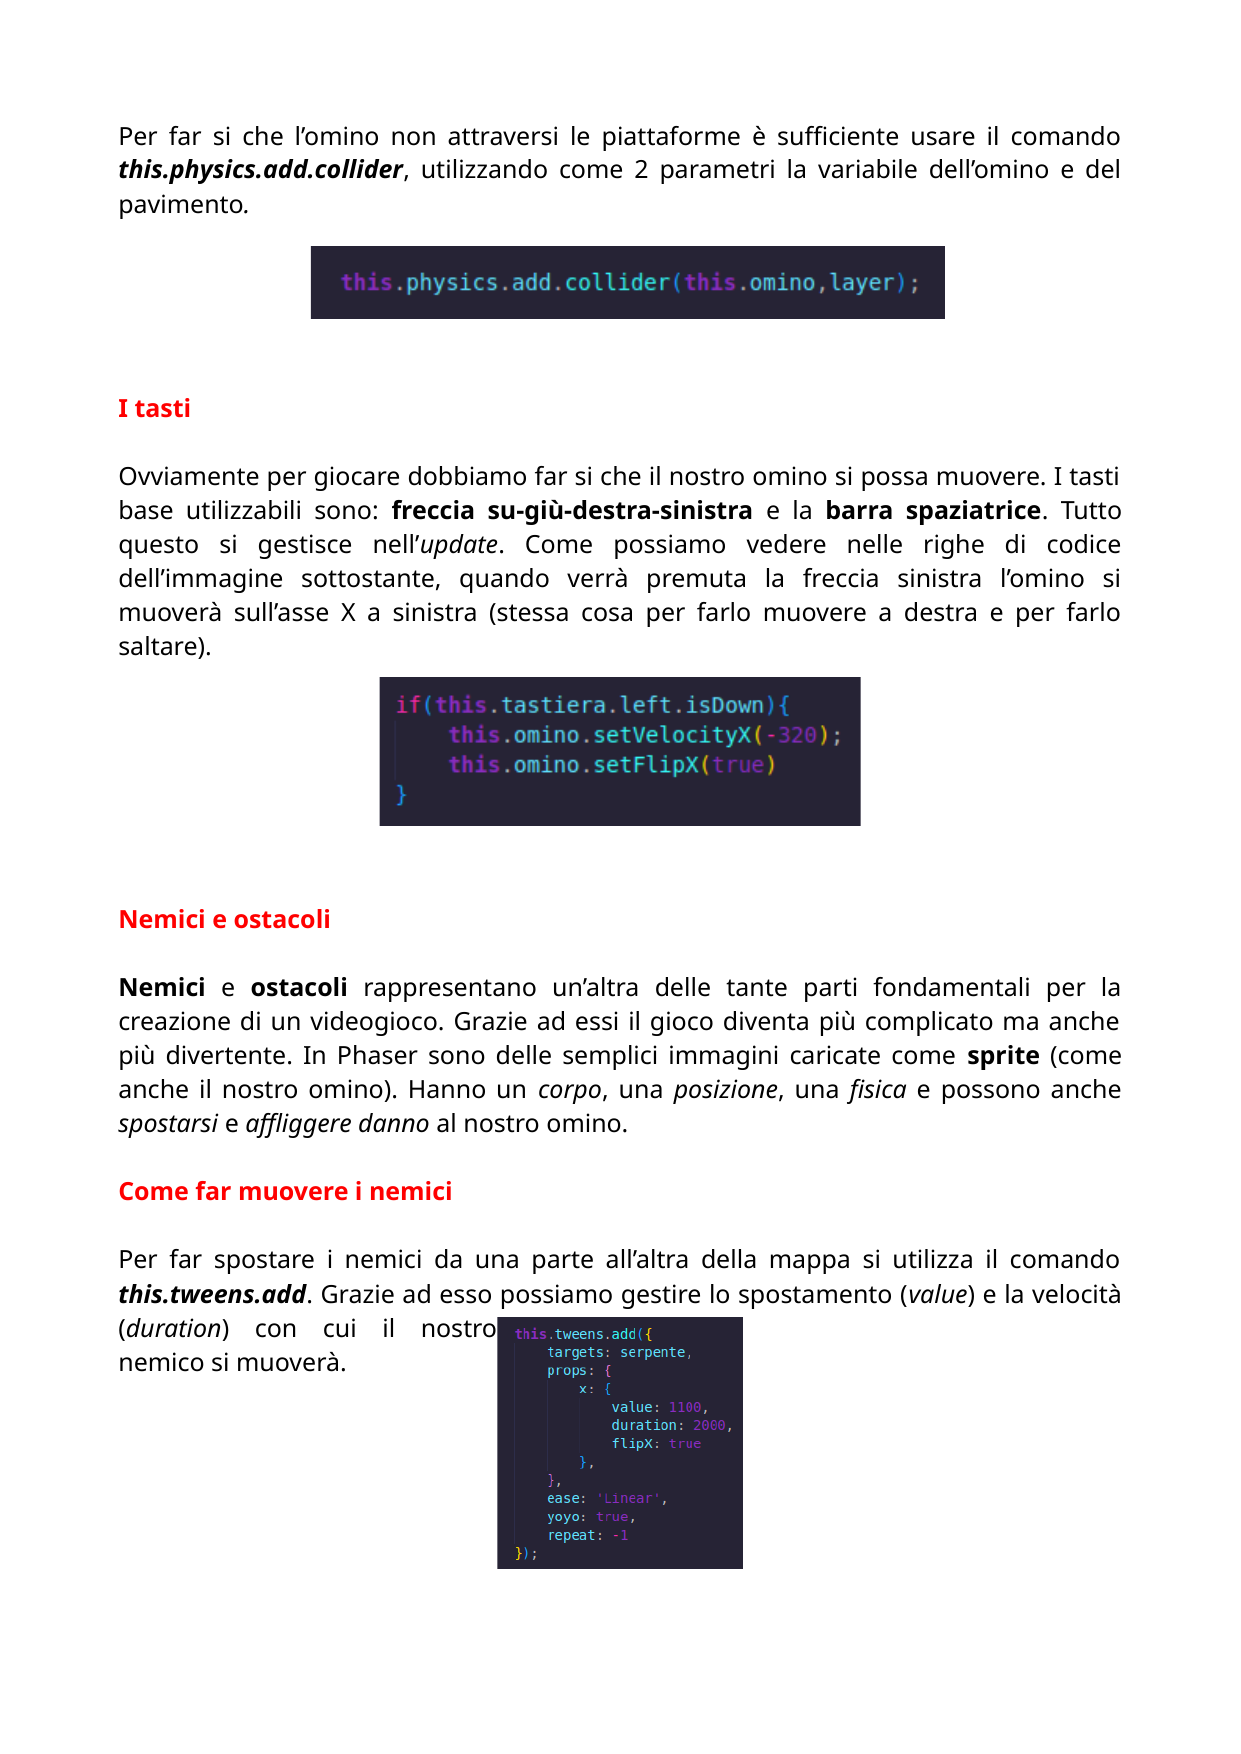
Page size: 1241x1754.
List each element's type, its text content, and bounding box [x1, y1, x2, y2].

picture [310, 246, 945, 319]
text Nemici e ostacoli rappresentano un’altra delle tante parti fondamentali per la creazione di un videogioco. Grazie ad essi il gioco diventa più complicato ma anche più divertente. In Phaser sono delle semplici immagini caricate come sprite (come anche il nostro omino). Hanno un corpo, una posizione, una fisica e possono anche spostarsi e affliggere danno al nostro omino. [118, 970, 1122, 1140]
text Per far si che l’omino non attraversi le piattaforme è sufficiente usare il comando this.physics.add.collider, utilizzando come 2 parametri la variabile dell’omino e del pavimento. [118, 118, 1122, 220]
text Come far muovere i nemici [118, 1174, 1122, 1208]
text Ovviamente per giocare dobbiamo far si che il nostro omino si possa muovere. I tasti base utilizzabili sono: freccia su-giù-destra-sinistra e la barra spaziatrice. Tutto questo si gestisce nell’update. Come possiamo vedere nelle righe di codice dell’immagine sottostante, quando verrà premuta la freccia sinistra l’omino si muoverà sull’asse X a sinistra (stessa cosa per farlo muovere a destra e per farlo saltare). [118, 459, 1122, 663]
text Per far spostare i nemici da una parte all’altra della mappa si utilizza il comando this.tweens.add. Grazie ad esso possiamo gestire lo spostamento (value) e la velocità (duration) con cui il nostro nemico si muoverà. [118, 1242, 1122, 1378]
text Nemici e ostacoli [118, 902, 1122, 936]
text I tasti [118, 391, 1122, 425]
picture [497, 1317, 743, 1569]
picture [379, 677, 861, 826]
